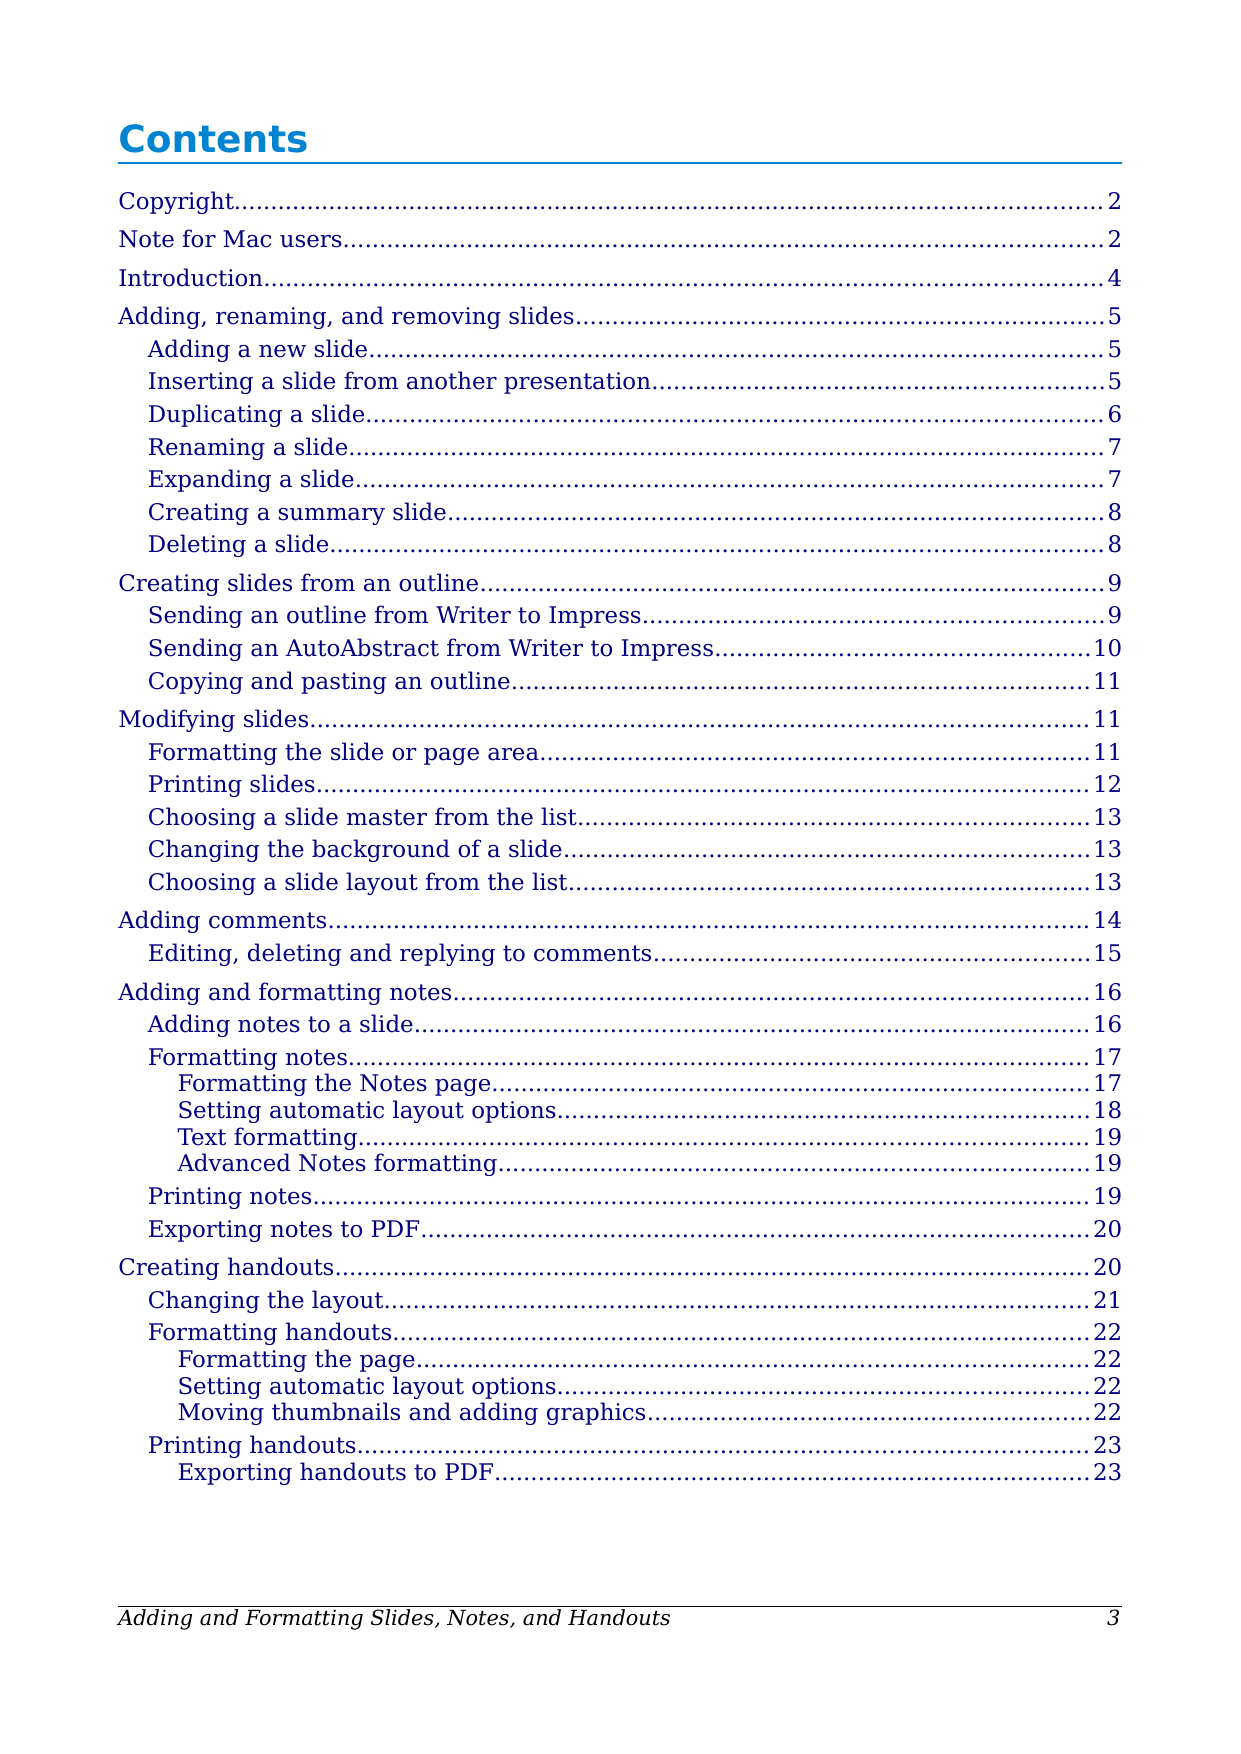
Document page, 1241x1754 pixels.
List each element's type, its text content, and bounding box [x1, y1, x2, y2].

text Moving thumbnails and adding graphics 22 [177, 1399, 1122, 1426]
text Formatting the slide or page area 11 [148, 739, 1122, 766]
text Formatting handouts 22 [148, 1319, 1122, 1346]
text Introduction 4 [118, 265, 1122, 292]
text Setting automatic layout options 22 [177, 1373, 1122, 1399]
text Printing slides 12 [148, 771, 1122, 798]
text Formatting notes 17 [148, 1044, 1122, 1071]
text Creating slides from an outline 9 [118, 570, 1122, 597]
text Printing handouts 23 [148, 1432, 1122, 1459]
text Advanced Notes formatting 19 [177, 1151, 1122, 1177]
text Modifying slides 11 [118, 706, 1122, 733]
text Formatting the page 22 [177, 1346, 1122, 1373]
text Contents [118, 118, 1122, 162]
text Text formatting 19 [177, 1124, 1122, 1151]
text Note for Mac users 2 [118, 226, 1122, 253]
text Exporting handouts to PDF 23 [177, 1459, 1122, 1485]
text Setting automatic layout options 18 [177, 1097, 1122, 1124]
text Editing, deleting and replying to comments 15 [148, 940, 1122, 967]
text Adding and formatting notes 16 [118, 979, 1122, 1005]
text Expanding a slide 7 [148, 466, 1122, 493]
text Sending an AutoAbstract from Writer to Impress 10 [148, 635, 1122, 662]
text Copying and pasting an outline 11 [148, 668, 1122, 694]
text Changing the layout 21 [148, 1287, 1122, 1313]
text Creating handouts 20 [118, 1254, 1122, 1281]
text Choosing a slide master from the list 13 [148, 804, 1122, 831]
text Creating a summary slide 8 [148, 499, 1122, 526]
text Printing notes 19 [148, 1183, 1122, 1210]
text Deleting a slide 8 [148, 532, 1122, 558]
text Exporting notes to PDF 20 [148, 1216, 1122, 1242]
text Adding notes to a slide 16 [148, 1011, 1122, 1038]
text Sending an outline from Writer to Impress 9 [148, 603, 1122, 629]
text Adding, renaming, and removing slides 5 [118, 303, 1122, 330]
text Inserting a slide from another presentation 5 [148, 368, 1122, 395]
text Changing the background of a slide 13 [148, 837, 1122, 863]
text Renaming a slide 7 [148, 434, 1122, 460]
text Duplicating a slide 6 [148, 401, 1122, 428]
text Choosing a slide layout from the list 13 [148, 869, 1122, 896]
text Adding a new slide 5 [148, 336, 1122, 363]
text Copyright 2 [118, 188, 1122, 215]
text Adding comments 14 [118, 908, 1122, 934]
text Formatting the Notes page 17 [177, 1071, 1122, 1097]
